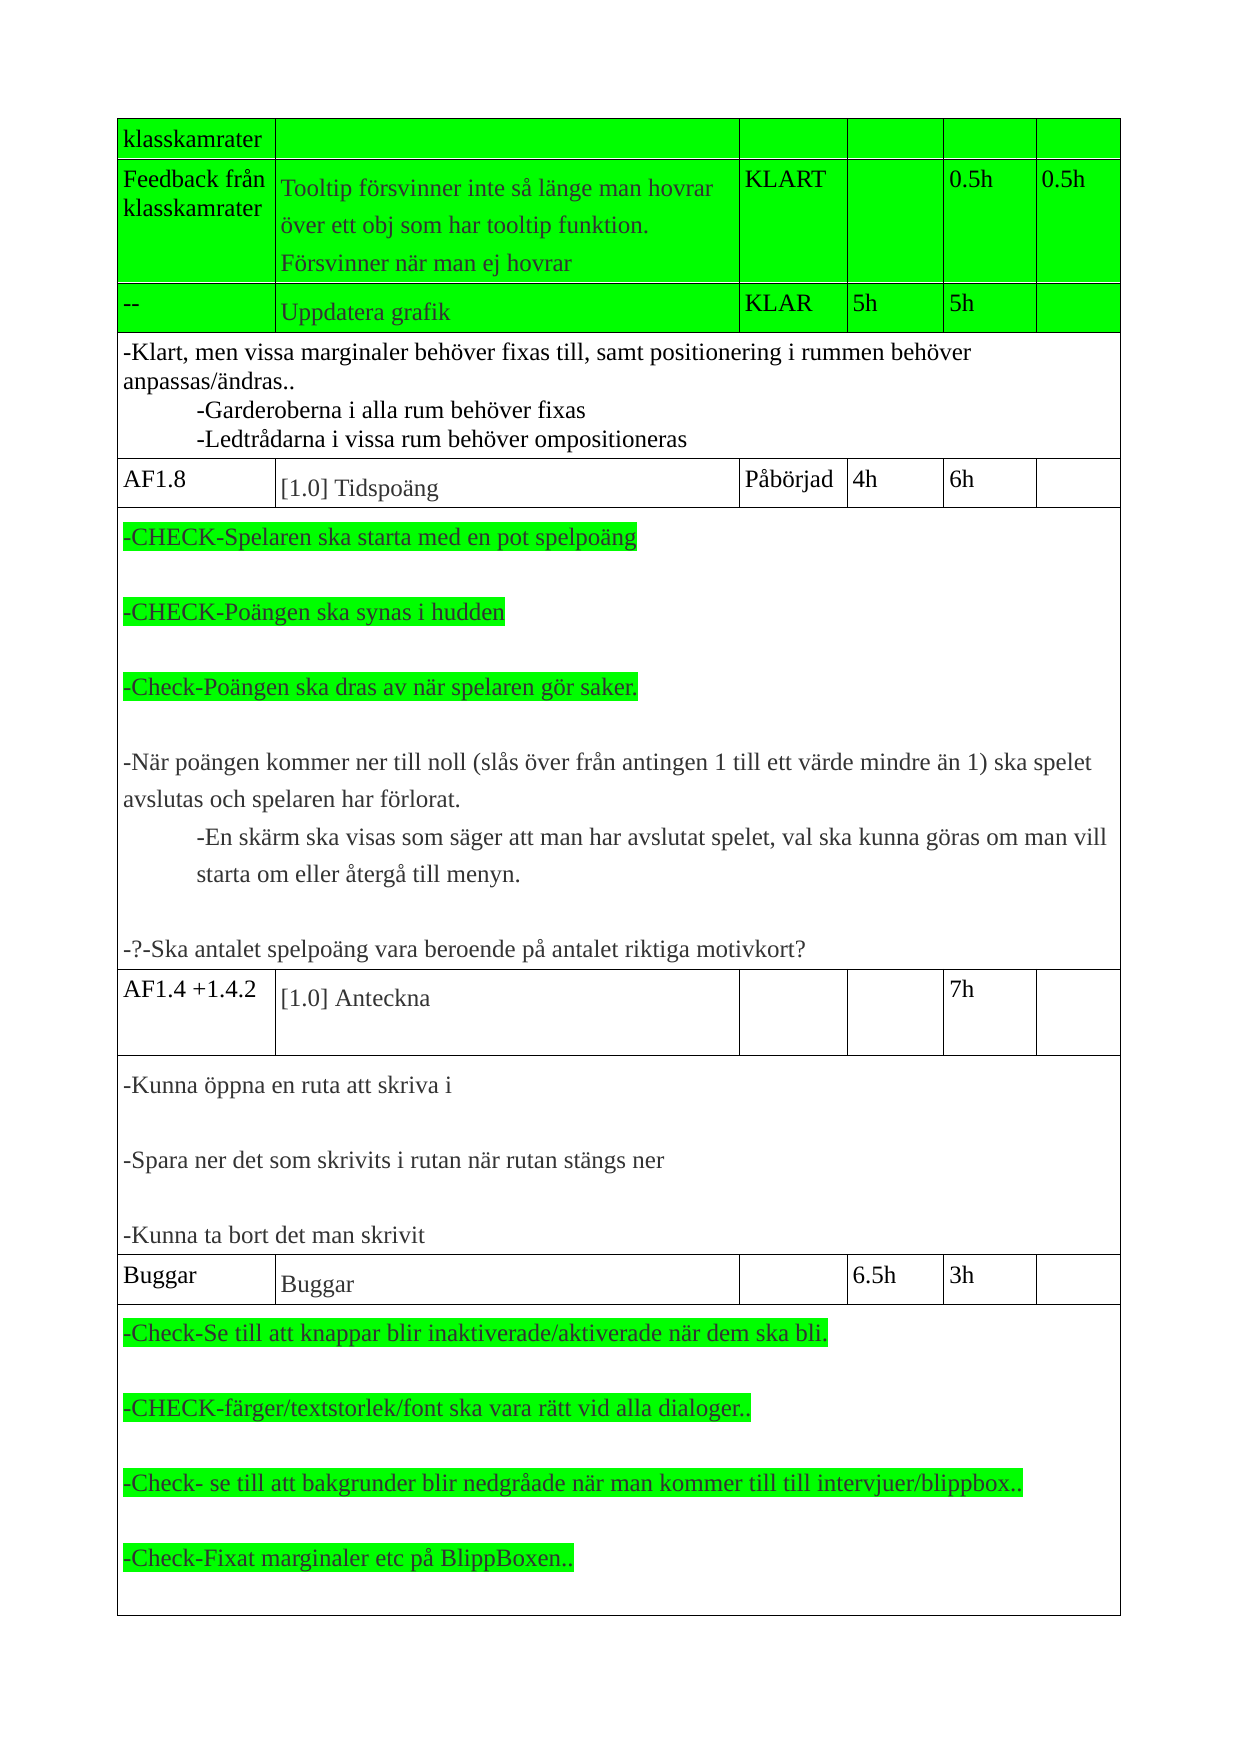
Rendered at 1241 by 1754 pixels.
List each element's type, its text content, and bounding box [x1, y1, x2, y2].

table_cell -Klart, men vissa marginaler behöver fixas till, samt positionering i rummen behöver anpassas/ändras.. -Garderoberna i alla rum behöver fixas -Ledtrådarna i vissa rum behöver ompositioneras [118, 333, 1120, 458]
table_cell KLART [740, 160, 847, 282]
table_cell 5h [848, 284, 943, 332]
table_cell Tooltip försvinner inte så länge man hovrar över ett obj som har tooltip funktion. Försvinner när man ej hovrar [276, 160, 739, 282]
table_cell Påbörjad [740, 459, 847, 507]
table_cell [1.0] Tidspoäng [276, 459, 739, 507]
table_cell 6.5h [848, 1255, 943, 1303]
table_cell Buggar [118, 1255, 275, 1303]
table_cell [740, 970, 847, 1055]
table_cell 6h [944, 459, 1036, 507]
table_cell [276, 119, 739, 158]
table_cell [1037, 459, 1120, 507]
table_cell KLAR [740, 284, 847, 332]
table_cell Buggar [276, 1255, 739, 1303]
table_cell -Check-Se till att knappar blir inaktiverade/aktiverade när dem ska bli. -CHECK-färger/textstorlek/font ska vara rätt vid alla dialoger.. -Check- se till att bakgrunder blir nedgråade när man kommer till till intervjuer/blippbox.. -Check-Fixat marginaler etc på BlippBoxen.. [118, 1305, 1120, 1615]
table_cell [1037, 1255, 1120, 1303]
table_cell 7h [944, 970, 1036, 1055]
table_cell 4h [848, 459, 943, 507]
table_cell 3h [944, 1255, 1036, 1303]
table_cell AF1.8 [118, 459, 275, 507]
table_cell [848, 160, 943, 282]
table_cell [740, 1255, 847, 1303]
table_cell [1037, 119, 1120, 158]
table_cell 0.5h [1037, 160, 1120, 282]
table_cell [1.0] Anteckna [276, 970, 739, 1055]
table_cell Feedback från klasskamrater [118, 160, 275, 282]
table_cell [1037, 284, 1120, 332]
table_cell -Kunna öppna en ruta att skriva i -Spara ner det som skrivits i rutan när rutan stängs ner -Kunna ta bort det man skrivit [118, 1056, 1120, 1254]
table_cell AF1.4 +1.4.2 [118, 970, 275, 1055]
table_cell 5h [944, 284, 1036, 332]
table_cell Uppdatera grafik [276, 284, 739, 332]
table_cell klasskamrater [118, 119, 275, 158]
table_cell [848, 970, 943, 1055]
table_cell -- [118, 284, 275, 332]
table_cell -CHECK-Spelaren ska starta med en pot spelpoäng -CHECK-Poängen ska synas i hudden -Check-Poängen ska dras av när spelaren gör saker. -När poängen kommer ner till noll (slås över från antingen 1 till ett värde mindre än 1) ska spelet avslutas och spelaren har förlorat. -En skärm ska visas som säger att man har avslutat spelet, val ska kunna göras om man vill starta om eller återgå till menyn. -?-Ska antalet spelpoäng vara beroende på antalet riktiga motivkort? [118, 508, 1120, 969]
table_cell [848, 119, 943, 158]
table_cell 0.5h [944, 160, 1036, 282]
table_cell [740, 119, 847, 158]
table_cell [1037, 970, 1120, 1055]
table_cell [944, 119, 1036, 158]
